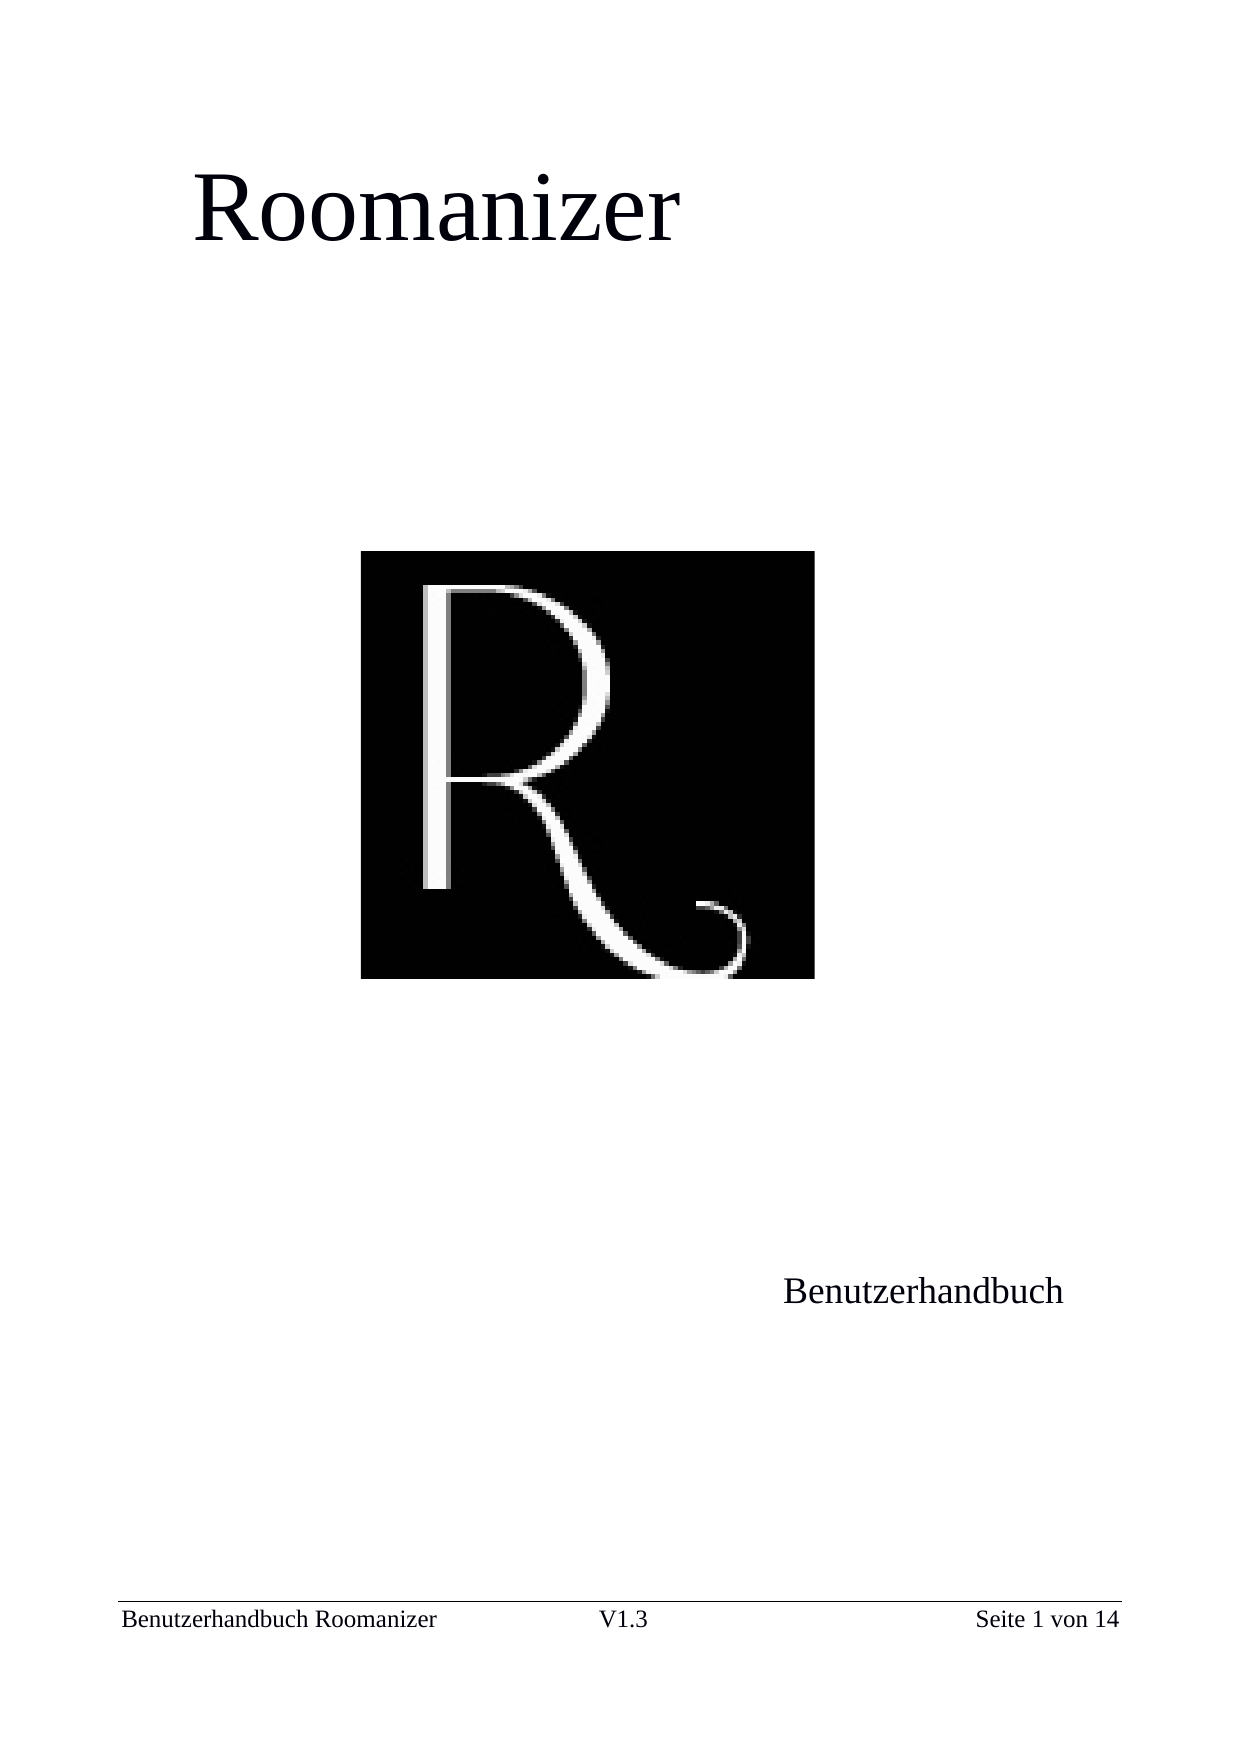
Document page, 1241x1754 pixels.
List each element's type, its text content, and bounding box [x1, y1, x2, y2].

picture [360, 551, 815, 979]
text Benutzerhandbuch [118, 1268, 1122, 1311]
text Roomanizer [118, 147, 1122, 262]
